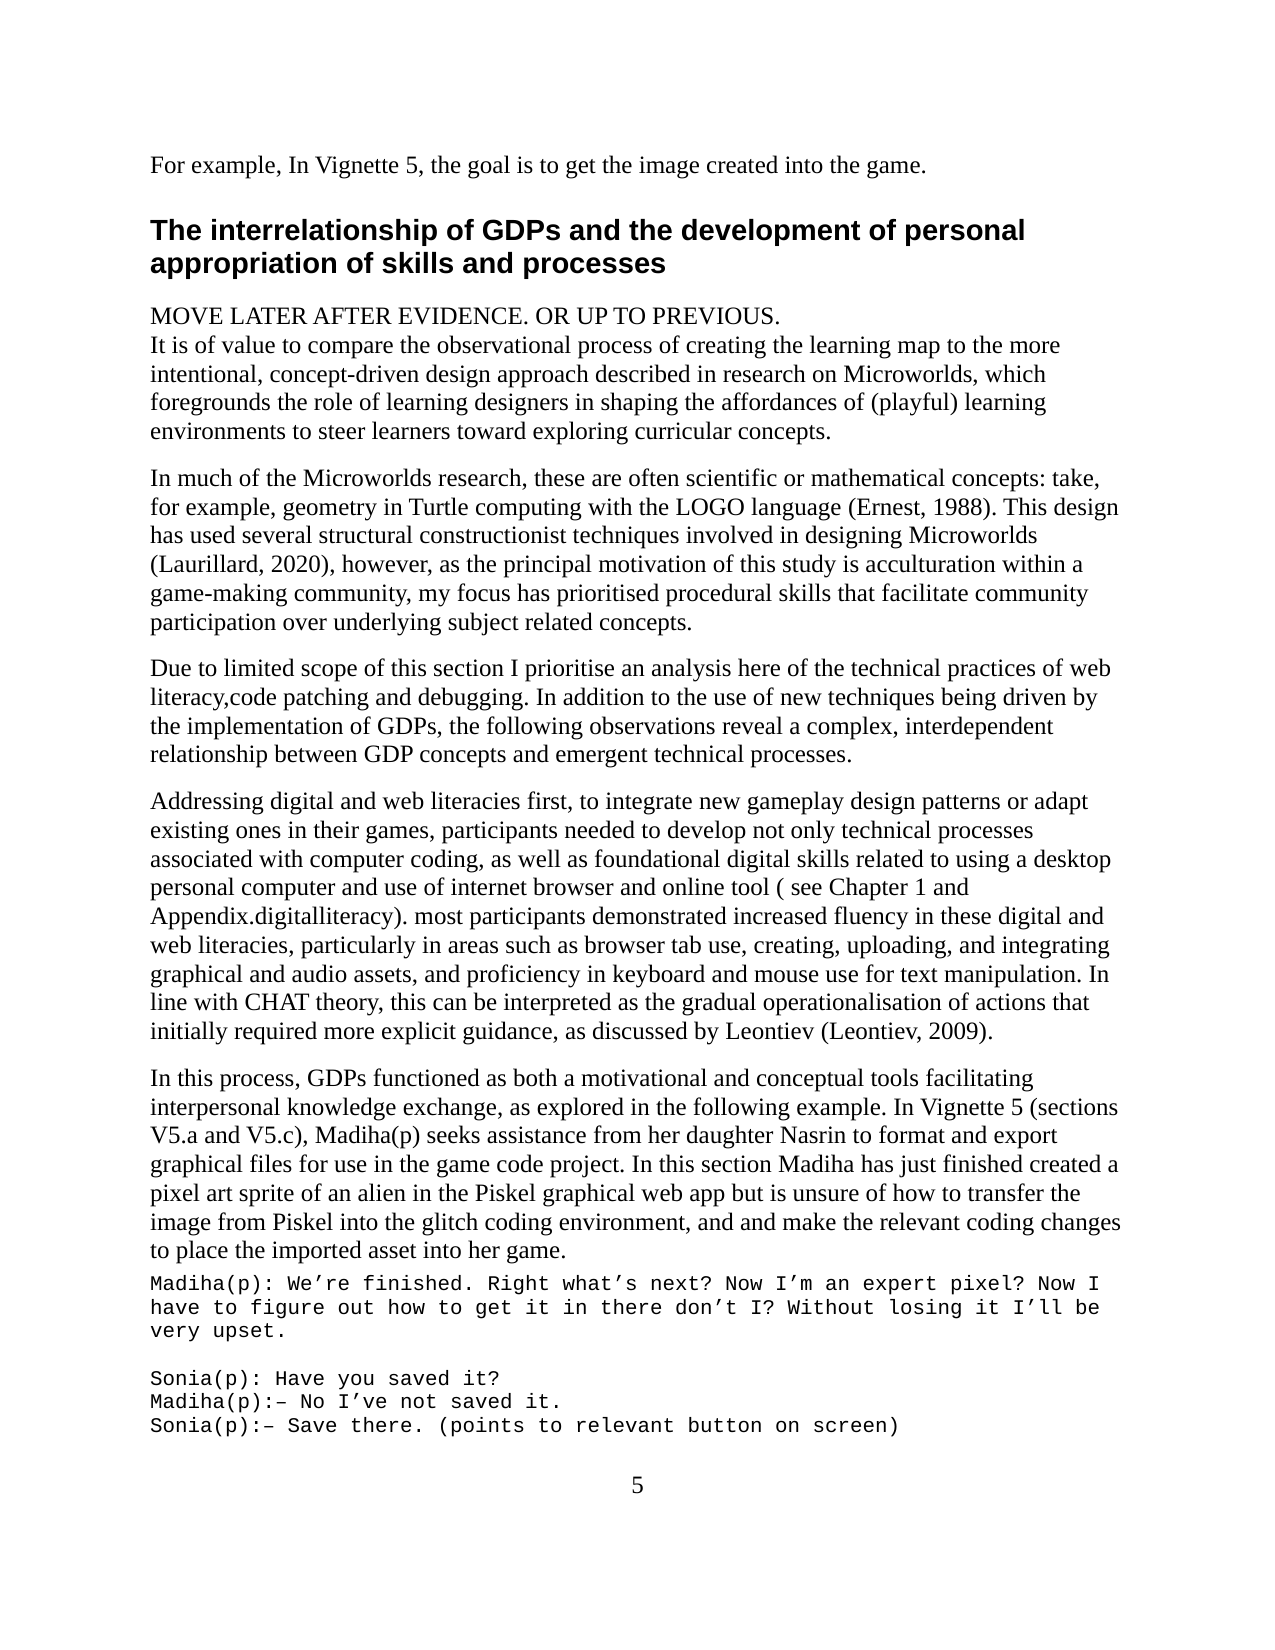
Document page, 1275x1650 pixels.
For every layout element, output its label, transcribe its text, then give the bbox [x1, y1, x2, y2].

text Sonia(p):– Save there. (points to relevant button on screen) [150, 1415, 1125, 1439]
text Madiha(p):– No I’ve not saved it. [150, 1391, 1125, 1415]
text Madiha(p): We’re finished. Right what’s next? Now I’m an expert pixel? Now I have to figure out how to get it in there don’t I? Without losing it I’ll be very upset. [150, 1273, 1125, 1344]
text In much of the Microworlds research, these are often scientific or mathematical concepts: take, for example, geometry in Turtle computing with the LOGO language (Ernest, 1988). This design has used several structural constructionist techniques involved in designing Microworlds (Laurillard, 2020), however, as the principal motivation of this study is acculturation within a game-making community, my focus has prioritised procedural skills that facilitate community participation over underlying subject related concepts. [150, 463, 1125, 635]
text - For example, In Vignette 5, the goal is to get the image created into the game. [150, 150, 1125, 179]
text Due to limited scope of this section I prioritise an analysis here of the technical practices of web literacy,code patching and debugging. In addition to the use of new techniques being driven by the implementation of GDPs, the following observations reveal a complex, interdependent relationship between GDP concepts and emergent technical processes. [150, 653, 1125, 768]
text MOVE LATER AFTER EVIDENCE. OR UP TO PREVIOUS. It is of value to compare the observational process of creating the learning map to the more intentional, concept-driven design approach described in research on Microworlds, which foregrounds the role of learning designers in shaping the affordances of (playful) learning environments to steer learners toward exploring curricular concepts. [150, 301, 1125, 445]
text Sonia(p): Have you saved it? [150, 1368, 1125, 1391]
text In this process, GDPs functioned as both a motivational and conceptual tools facilitating interpersonal knowledge exchange, as explored in the following example. In Vignette 5 (sections V5.a and V5.c), Madiha(p) seeks assistance from her daughter Nasrin to format and export graphical files for use in the game code project. In this section Madiha has just finished created a pixel art sprite of an alien in the Piskel graphical web app but is unsure of how to transfer the image from Piskel into the glitch coding environment, and and make the relevant coding changes to place the imported asset into her game. [150, 1063, 1125, 1264]
subtitle The interrelationship of GDPs and the development of personal appropriation of skills and processes [150, 213, 1125, 280]
text Addressing digital and web literacies first, to integrate new gameplay design patterns or adapt existing ones in their games, participants needed to develop not only technical processes associated with computer coding, as well as foundational digital skills related to using a desktop personal computer and use of internet browser and online tool ( see Chapter 1 and Appendix.digitalliteracy). most participants demonstrated increased fluency in these digital and web literacies, particularly in areas such as browser tab use, creating, uploading, and integrating graphical and audio assets, and proficiency in keyboard and mouse use for text manipulation. In line with CHAT theory, this can be interpreted as the gradual operationalisation of actions that initially required more explicit guidance, as discussed by Leontiev (Leontiev, 2009). [150, 786, 1125, 1045]
